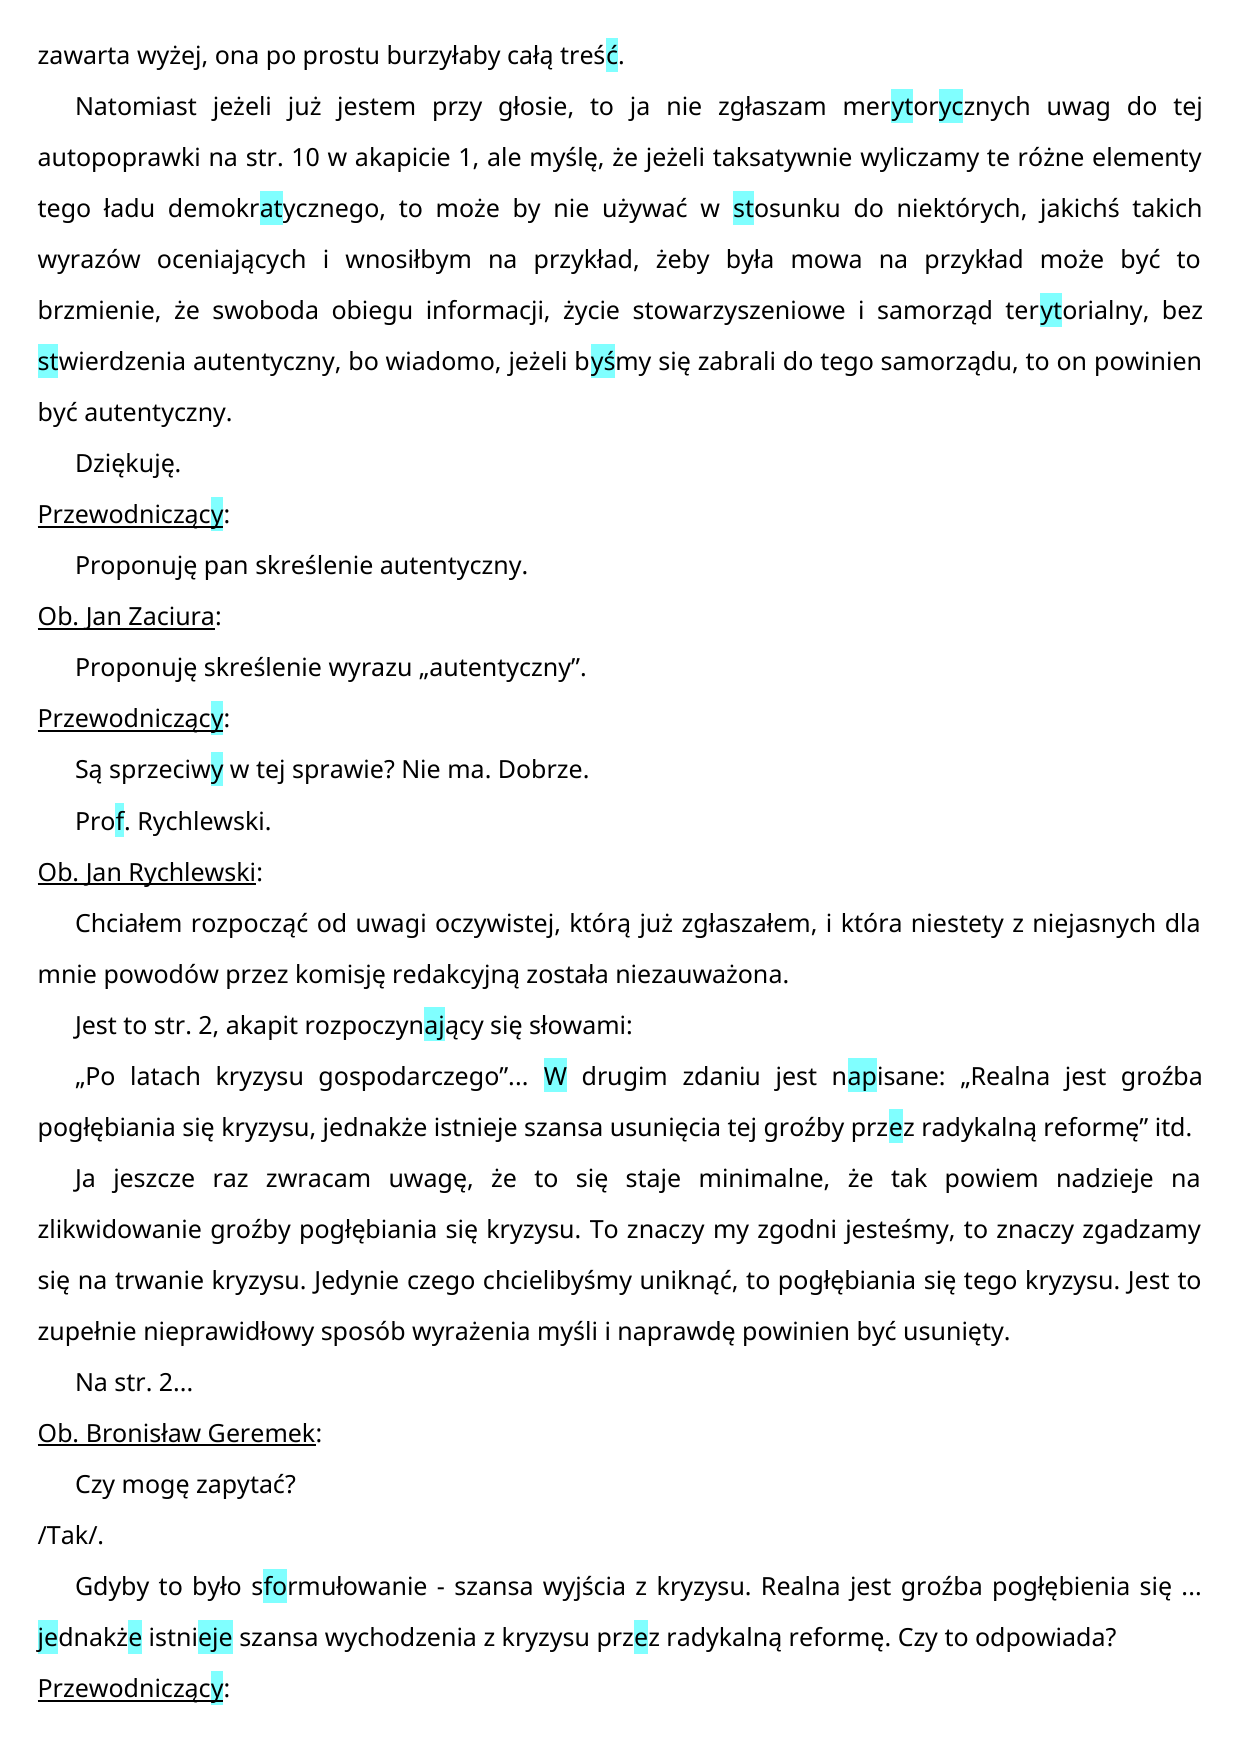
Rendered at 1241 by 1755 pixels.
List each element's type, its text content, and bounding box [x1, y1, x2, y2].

text Są sprzeciwy w tej sprawie? Nie ma. Dobrze. [37, 752, 1203, 786]
text Czy mogę zapytać? [37, 1467, 1203, 1501]
text Ob. Bronisław Geremek: [37, 1416, 1203, 1450]
text Przewodniczący: [37, 1671, 1203, 1705]
text Chciałem rozpocząć od uwagi oczywistej, którą już zgłaszałem, i która niestety z niejasnych dla mnie powodów przez komisję redakcyjną została niezauważona. [37, 905, 1203, 990]
text Ob. Jan Rychlewski: [37, 854, 1203, 888]
text Proponuję pan skreślenie autentyczny. [37, 548, 1203, 582]
text Przewodniczący: [37, 701, 1203, 735]
text Prof. Rychlewski. [37, 803, 1203, 837]
text Ja jeszcze raz zwracam uwagę, że to się staje minimalne, że tak powiem nadzieje na zlikwidowanie groźby pogłębiania się kryzysu. To znaczy my zgodni jesteśmy, to znaczy zgadzamy się na trwanie kryzysu. Jedynie czego chcielibyśmy uniknąć, to pogłębiania się tego kryzysu. Jest to zupełnie nieprawidłowy sposób wyrażenia myśli i naprawdę powinien być usunięty. [37, 1160, 1203, 1348]
text Jest to str. 2, akapit rozpoczynający się słowami: [37, 1007, 1203, 1041]
text zawarta wyżej, ona po prostu burzyłaby całą treść. [37, 37, 1203, 72]
text /Tak/. [37, 1518, 1203, 1552]
text Na str. 2... [37, 1364, 1203, 1399]
text Dziękuję. [37, 446, 1203, 480]
text Przewodniczący: [37, 497, 1203, 531]
text „Po latach kryzysu gospodarczego”... W drugim zdaniu jest napisane: „Realna jest groźba pogłębiania się kryzysu, jednakże istnieje szansa usunięcia tej groźby przez radykalną reformę” itd. [37, 1058, 1203, 1143]
text Proponuję skreślenie wyrazu „autentyczny”. [37, 650, 1203, 684]
text Ob. Jan Zaciura: [37, 599, 1203, 633]
text Natomiast jeżeli już jestem przy głosie, to ja nie zgłaszam merytorycznych uwag do tej autopoprawki na str. 10 w akapicie 1, ale myślę, że jeżeli taksatywnie wyliczamy te różne elementy tego ładu demokratycznego, to może by nie używać w stosunku do niektórych, jakichś takich wyrazów oceniających i wnosiłbym na przykład, żeby była mowa na przykład może być to brzmienie, że swoboda obiegu informacji, życie stowarzyszeniowe i samorząd terytorialny, bez stwierdzenia autentyczny, bo wiadomo, jeżeli byśmy się zabrali do tego samorządu, to on powinien być autentyczny. [37, 88, 1203, 429]
text Gdyby to było sformułowanie - szansa wyjścia z kryzysu. Realna jest groźba pogłębienia się ... jednakże istnieje szansa wychodzenia z kryzysu przez radykalną reformę. Czy to odpowiada? [37, 1569, 1203, 1654]
